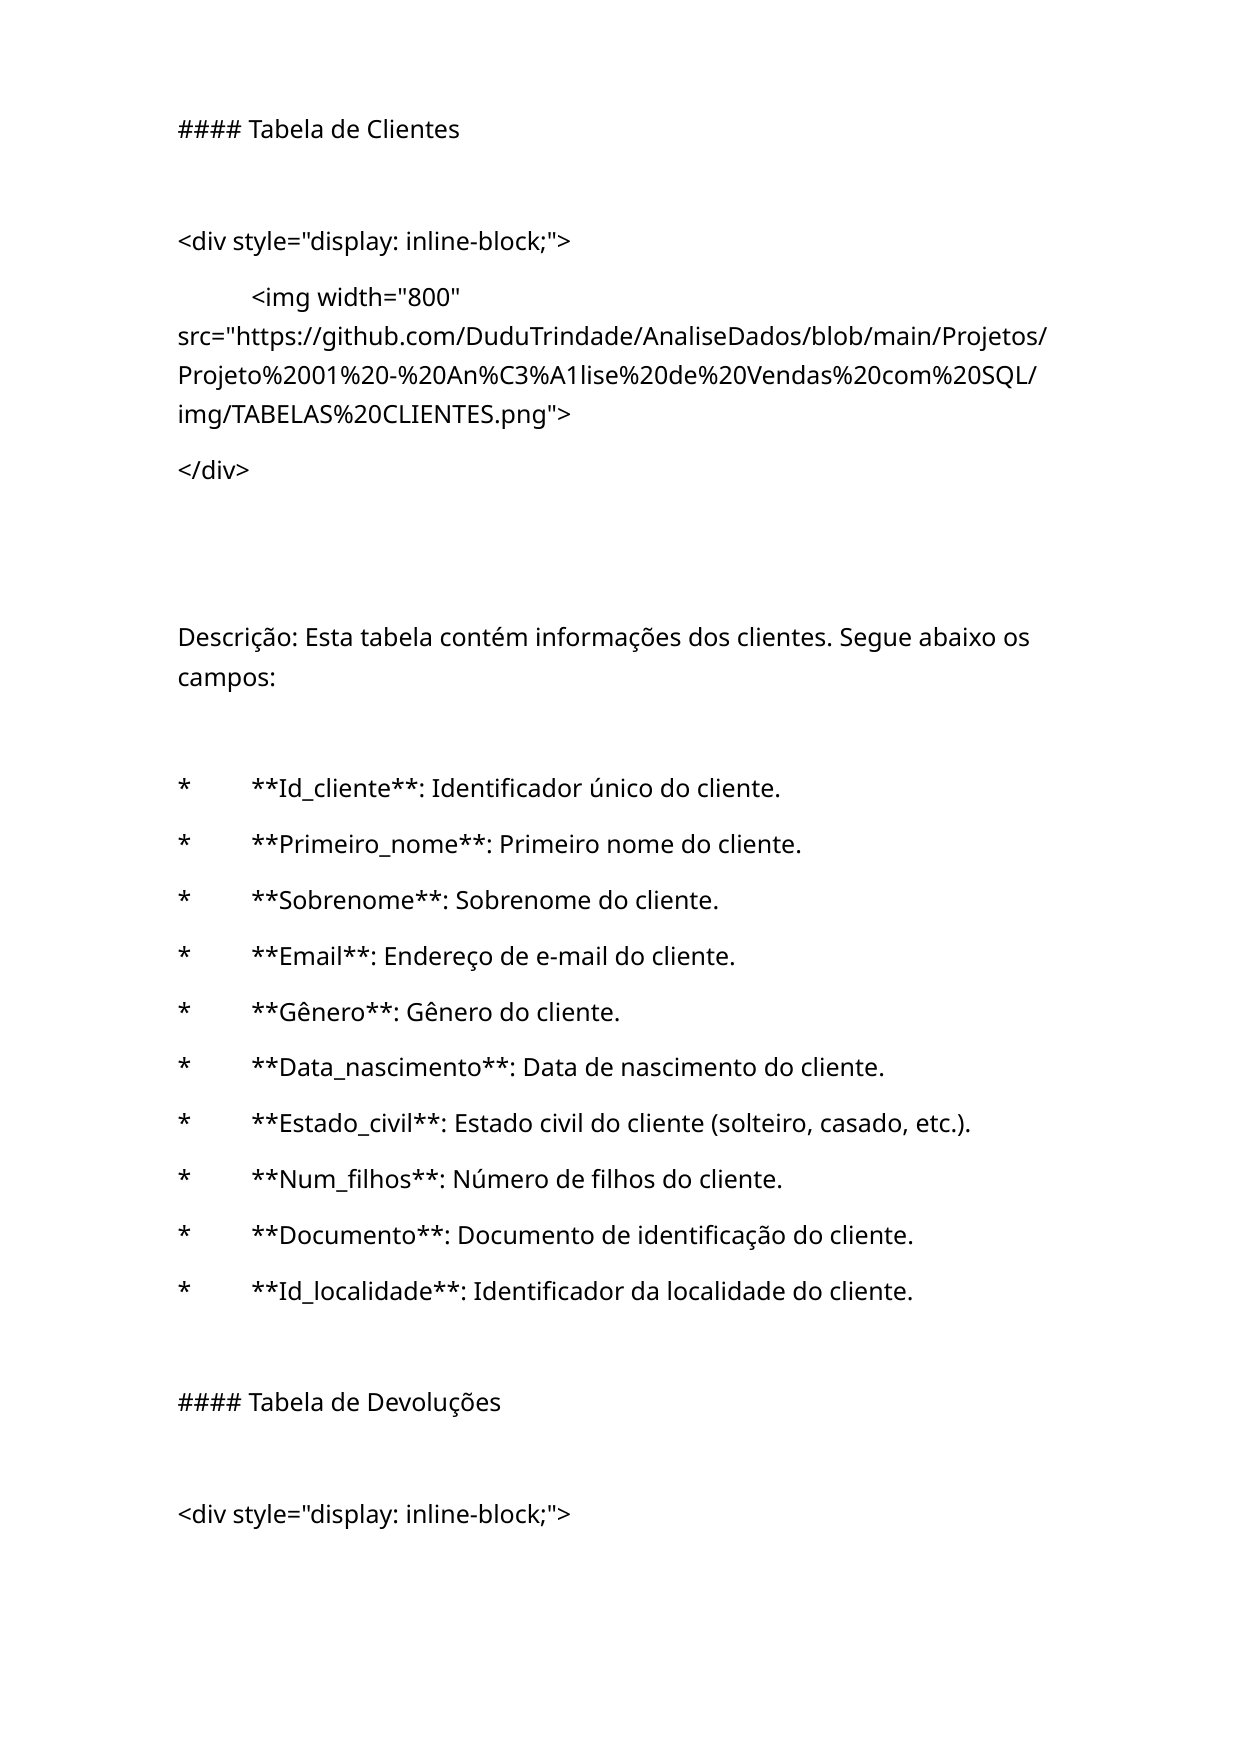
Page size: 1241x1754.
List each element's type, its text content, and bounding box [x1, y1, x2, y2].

text </div> [177, 452, 1063, 487]
text #### Tabela de Devoluções [177, 1385, 1063, 1419]
text * **Data_nascimento**: Data de nascimento do cliente. [177, 1050, 1063, 1084]
text <div style="display: inline-block;"> [177, 1497, 1063, 1531]
text * **Id_localidade**: Identificador da localidade do cliente. [177, 1273, 1063, 1307]
text * **Primeiro_nome**: Primeiro nome do cliente. [177, 827, 1063, 861]
text <img width="800" src="https://github.com/DuduTrindade/AnaliseDados/blob/main/Projetos/Projeto%2001%20-%20An%C3%A1lise%20de%20Vendas%20com%20SQL/img/TABELAS%20CLIENTES.png"> [177, 279, 1063, 431]
text * **Estado_civil**: Estado civil do cliente (solteiro, casado, etc.). [177, 1106, 1063, 1140]
text * **Sobrenome**: Sobrenome do cliente. [177, 882, 1063, 917]
text * **Email**: Endereço de e-mail do cliente. [177, 938, 1063, 972]
text <div style="display: inline-block;"> [177, 223, 1063, 257]
text * **Documento**: Documento de identificação do cliente. [177, 1217, 1063, 1252]
text * **Id_cliente**: Identificador único do cliente. [177, 771, 1063, 805]
text #### Tabela de Clientes [177, 112, 1063, 146]
text Descrição: Esta tabela contém informações dos clientes. Segue abaixo os campos: [177, 620, 1063, 693]
text * **Num_filhos**: Número de filhos do cliente. [177, 1162, 1063, 1196]
text * **Gênero**: Gênero do cliente. [177, 994, 1063, 1028]
